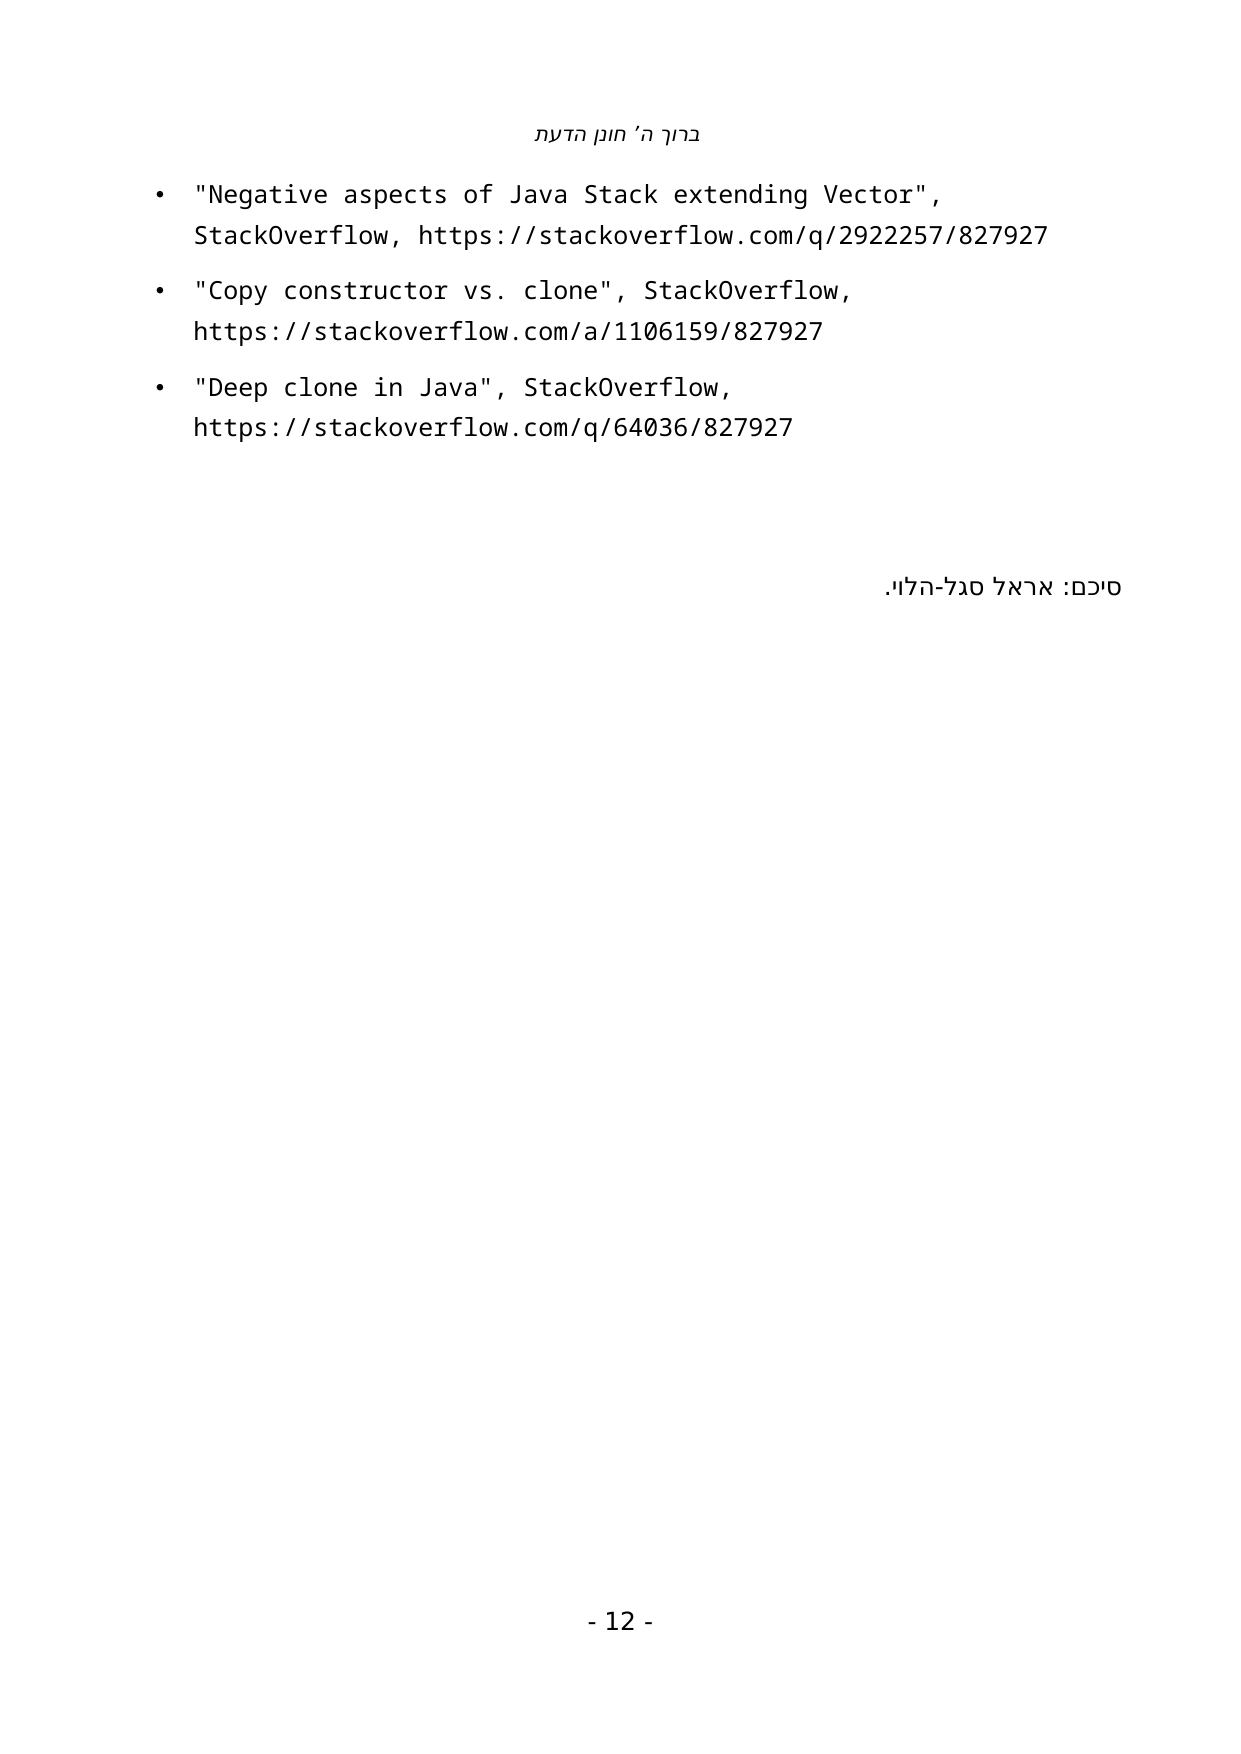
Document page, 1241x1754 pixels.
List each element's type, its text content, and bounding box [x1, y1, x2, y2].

text סיכם: אראל סגל-הלוי. [118, 572, 1122, 602]
list "Copy constructor vs. clone", StackOverflow, https://stackoverflow.com/a/1106159/827927 [156, 273, 1122, 348]
list "Negative aspects of Java Stack extending Vector", StackOverflow, https://stackoverflow.com/q/2922257/827927 [156, 177, 1122, 252]
list "Deep clone in Java", StackOverflow, https://stackoverflow.com/q/64036/827927 [156, 369, 1122, 444]
